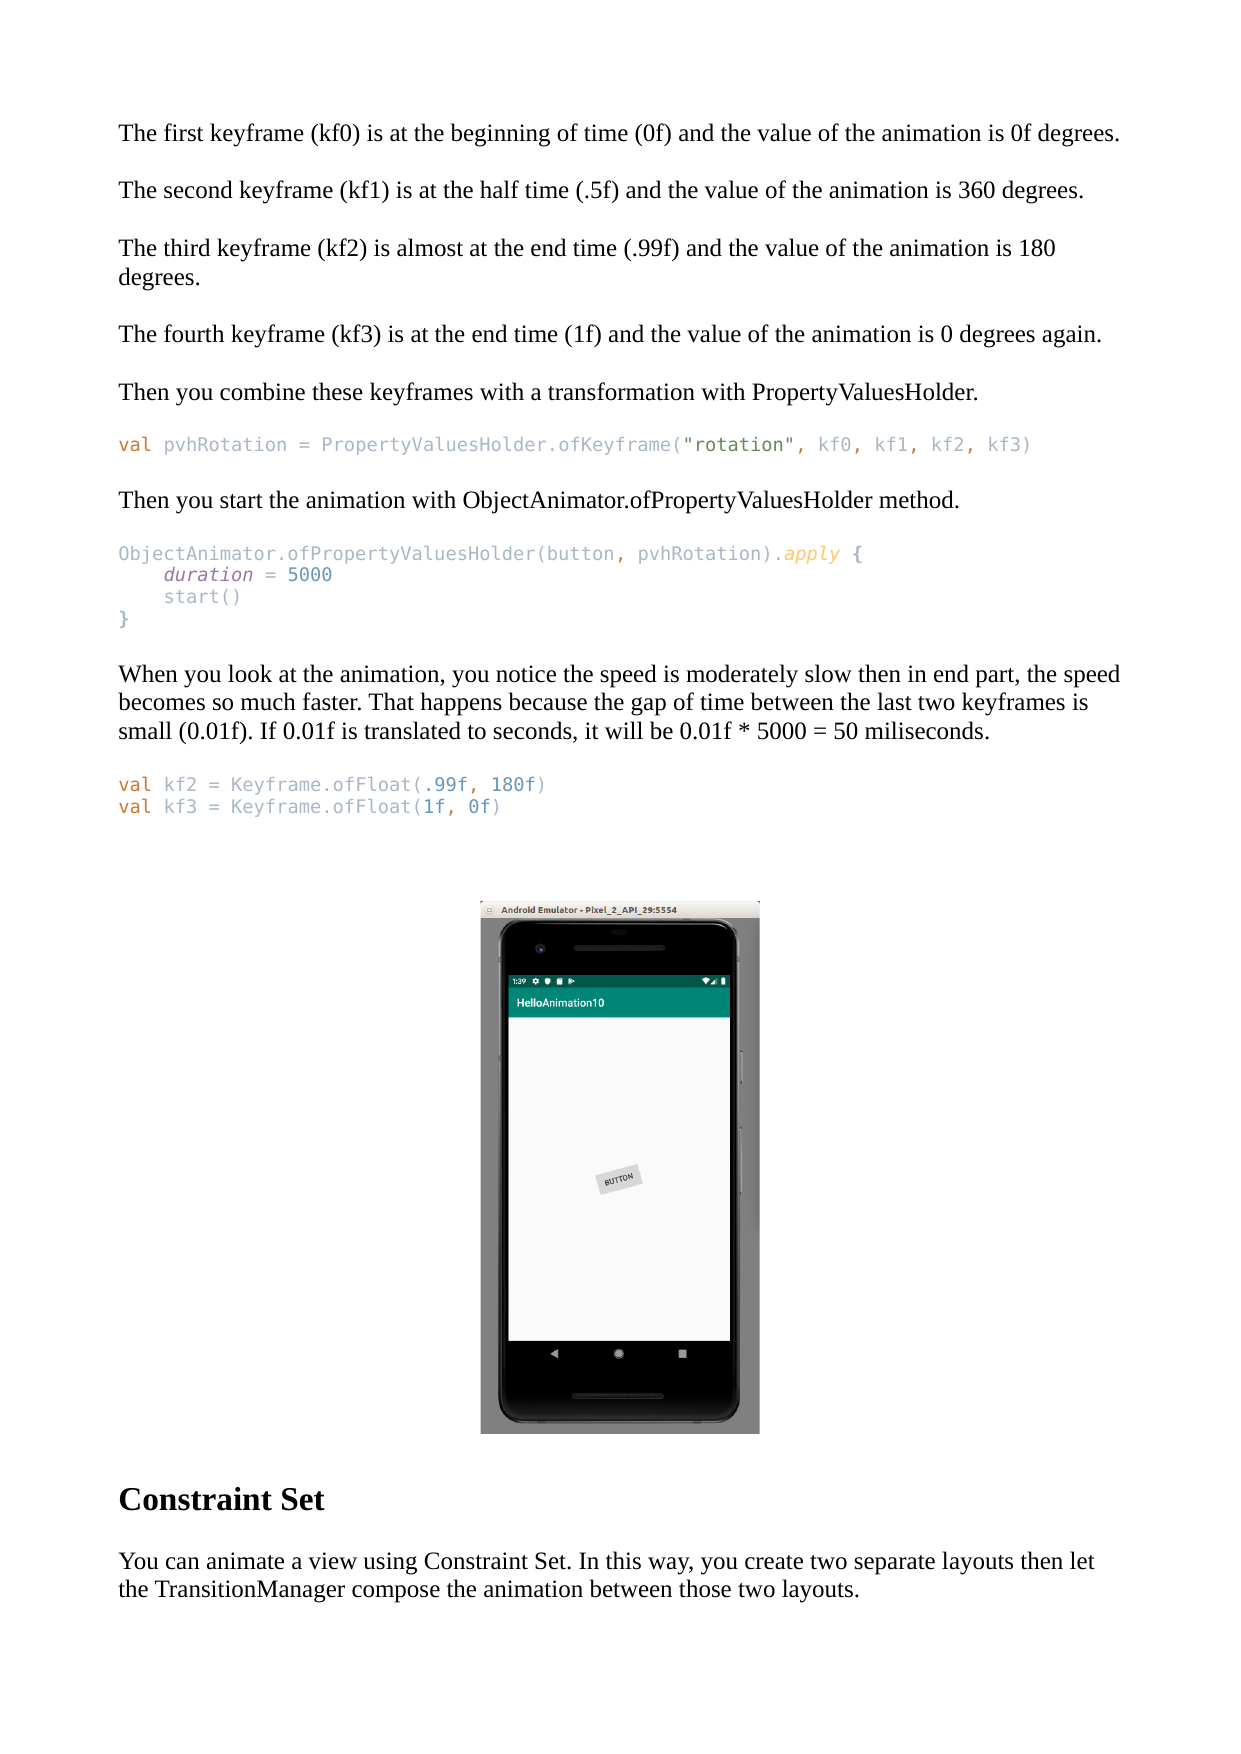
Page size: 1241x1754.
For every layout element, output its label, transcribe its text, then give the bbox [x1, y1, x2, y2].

text The first keyframe (kf0) is at the beginning of time (0f) and the value of the animation is 0f degrees. [118, 118, 1122, 147]
picture [480, 901, 760, 1434]
text You can animate a view using Constraint Set. In this way, you create two separate layouts then let the TransitionManager compose the animation between those two layouts. [118, 1546, 1122, 1603]
text ObjectAnimator.ofPropertyValuesHolder(button, pvhRotation).apply { duration = 5000 start() } [118, 542, 1122, 630]
text val pvhRotation = PropertyValuesHolder.ofKeyframe("rotation", kf0, kf1, kf2, kf3) [118, 434, 1122, 456]
text val kf2 = Keyframe.ofFloat(.99f, 180f) val kf3 = Keyframe.ofFloat(1f, 0f) [118, 774, 1122, 817]
text Then you start the animation with ObjectAnimator.ofPropertyValuesHolder method. [118, 485, 1122, 514]
text The fourth keyframe (kf3) is at the end time (1f) and the value of the animation is 0 degrees again. [118, 319, 1122, 348]
text The second keyframe (kf1) is at the half time (.5f) and the value of the animation is 360 degrees. [118, 176, 1122, 204]
text Constraint Set [118, 1479, 1122, 1517]
text When you look at the animation, you notice the speed is moderately slow then in end part, the speed becomes so much faster. That happens because the gap of time between the last two keyframes is small (0.01f). If 0.01f is translated to seconds, it will be 0.01f * 5000 = 50 miliseconds. [118, 659, 1122, 745]
text Then you combine these keyframes with a transformation with PropertyValuesHolder. [118, 377, 1122, 406]
text The third keyframe (kf2) is almost at the end time (.99f) and the value of the animation is 180 degrees. [118, 233, 1122, 291]
